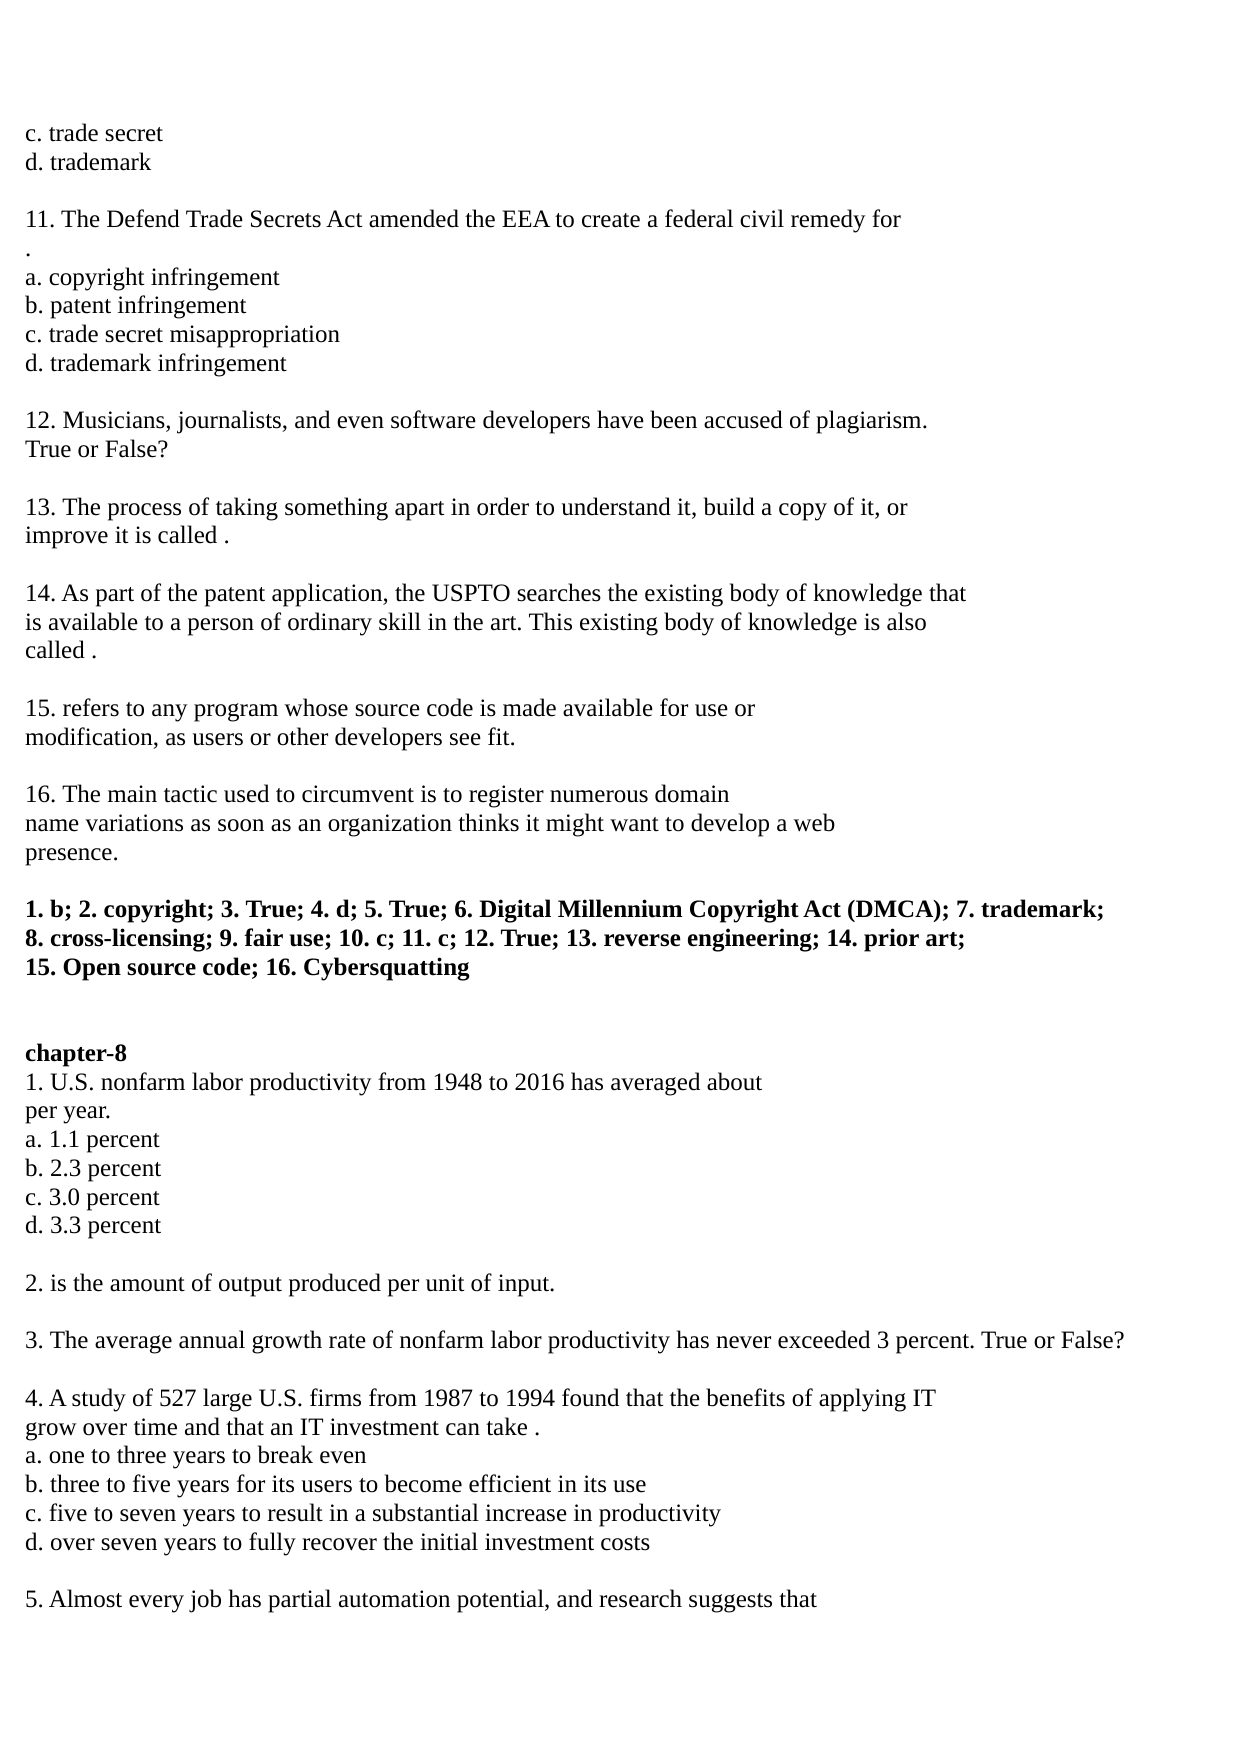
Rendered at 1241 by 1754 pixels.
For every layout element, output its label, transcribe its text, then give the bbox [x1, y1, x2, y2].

text a. one to three years to break even [25, 1441, 1205, 1469]
text c. trade secret misappropriation [25, 319, 1205, 348]
text 11. The Defend Trade Secrets Act amended the EEA to create a federal civil remedy for [25, 204, 1205, 233]
text a. 1.1 percent [25, 1124, 1205, 1153]
text grow over time and that an IT investment can take . [25, 1412, 1205, 1441]
text 5. Almost every job has partial automation potential, and research suggests that [25, 1584, 1205, 1613]
text d. trademark infringement [25, 348, 1205, 377]
text a. copyright infringement [25, 262, 1205, 291]
text True or False? [25, 434, 1205, 463]
text 15. Open source code; 16. Cybersquatting [25, 952, 1205, 981]
text 12. Musicians, journalists, and even software developers have been accused of plagiarism. [25, 406, 1205, 434]
text 3. The average annual growth rate of nonfarm labor productivity has never exceeded 3 percent. True or False? [25, 1326, 1205, 1354]
text called . [25, 636, 1205, 664]
text modification, as users or other developers see fit. [25, 722, 1205, 751]
text b. three to five years for its users to become efficient in its use [25, 1469, 1205, 1498]
text 2. is the amount of output produced per unit of input. [25, 1268, 1205, 1297]
text 13. The process of taking something apart in order to understand it, build a copy of it, or [25, 492, 1205, 521]
text 15. refers to any program whose source code is made available for use or [25, 693, 1205, 722]
text 1. U.S. nonfarm labor productivity from 1948 to 2016 has averaged about [25, 1067, 1205, 1096]
text c. 3.0 percent [25, 1182, 1205, 1211]
text per year. [25, 1096, 1205, 1124]
text presence. [25, 837, 1205, 866]
text b. 2.3 percent [25, 1153, 1205, 1182]
text improve it is called . [25, 521, 1205, 549]
text d. 3.3 percent [25, 1211, 1205, 1239]
text c. trade secret [25, 118, 1205, 147]
text d. trademark [25, 147, 1205, 176]
text c. five to seven years to result in a substantial increase in productivity [25, 1498, 1205, 1527]
text . [25, 233, 1205, 262]
text 4. A study of 527 large U.S. firms from 1987 to 1994 found that the benefits of applying IT [25, 1383, 1205, 1412]
text b. patent infringement [25, 291, 1205, 319]
text name variations as soon as an organization thinks it might want to develop a web [25, 808, 1205, 837]
text 16. The main tactic used to circumvent is to register numerous domain [25, 779, 1205, 808]
text 8. cross-licensing; 9. fair use; 10. c; 11. c; 12. True; 13. reverse engineering; 14. prior art; [25, 923, 1205, 952]
text chapter-8 [25, 1038, 1205, 1067]
text 1. b; 2. copyright; 3. True; 4. d; 5. True; 6. Digital Millennium Copyright Act (DMCA); 7. trademark; [25, 894, 1205, 923]
text d. over seven years to fully recover the initial investment costs [25, 1527, 1205, 1556]
text is available to a person of ordinary skill in the art. This existing body of knowledge is also [25, 607, 1205, 636]
text 14. As part of the patent application, the USPTO searches the existing body of knowledge that [25, 578, 1205, 607]
